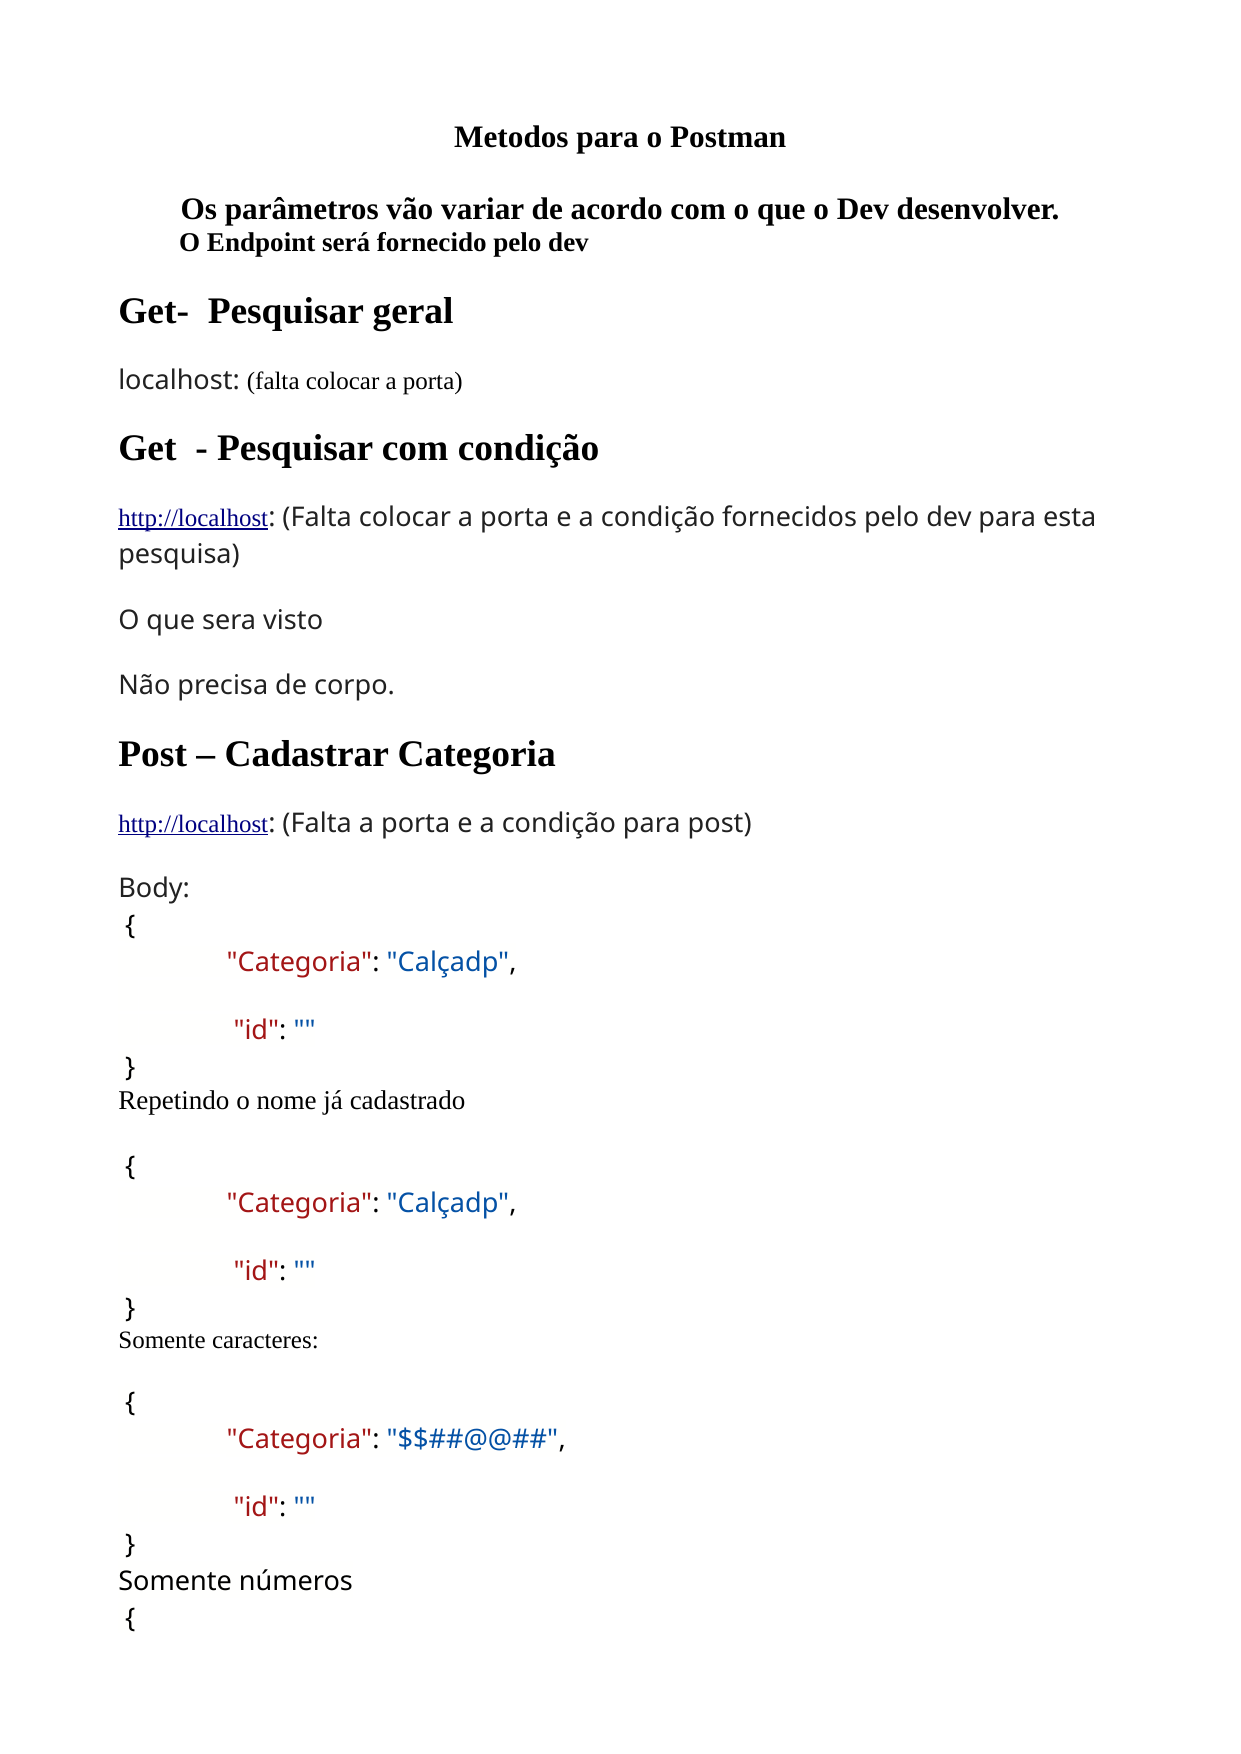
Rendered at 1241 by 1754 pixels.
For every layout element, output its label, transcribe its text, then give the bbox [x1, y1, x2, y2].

text Os parâmetros vão variar de acordo com o que o Dev desenvolver. [118, 190, 1122, 226]
text Get- Pesquisar geral [118, 288, 1122, 331]
text Post – Cadastrar Categoria [118, 731, 1122, 774]
text { [118, 1383, 1122, 1420]
text Repetindo o nome já cadastrado [118, 1084, 1122, 1116]
text Metodos para o Postman [118, 118, 1122, 154]
text } [118, 1288, 1122, 1325]
text Somente números [118, 1561, 1122, 1598]
text { [118, 1598, 1122, 1635]
text { [118, 906, 1122, 943]
text "id": "" [118, 1252, 1122, 1288]
text http://localhost: (Falta a porta e a condição para post) [118, 803, 1122, 840]
text Somente caracteres: [118, 1325, 1122, 1354]
text } [118, 1524, 1122, 1561]
text Body: [118, 869, 1122, 906]
text "Categoria": "Calçadp", [118, 1183, 1122, 1220]
text O que sera visto [118, 600, 1122, 637]
text Não precisa de corpo. [118, 666, 1122, 703]
text { [118, 1147, 1122, 1183]
text "id": "" [118, 1011, 1122, 1047]
text "Categoria": "Calçadp", [118, 943, 1122, 979]
text localhost: (falta colocar a porta) [118, 360, 1122, 397]
text O Endpoint será fornecido pelo dev [118, 226, 1122, 257]
text http://localhost: (Falta colocar a porta e a condição fornecidos pelo dev para esta pesquisa) [118, 498, 1122, 571]
text "Categoria": "$$##@@##", [118, 1420, 1122, 1457]
text } [118, 1047, 1122, 1084]
text "id": "" [118, 1488, 1122, 1524]
text Get - Pesquisar com condição [118, 426, 1122, 469]
